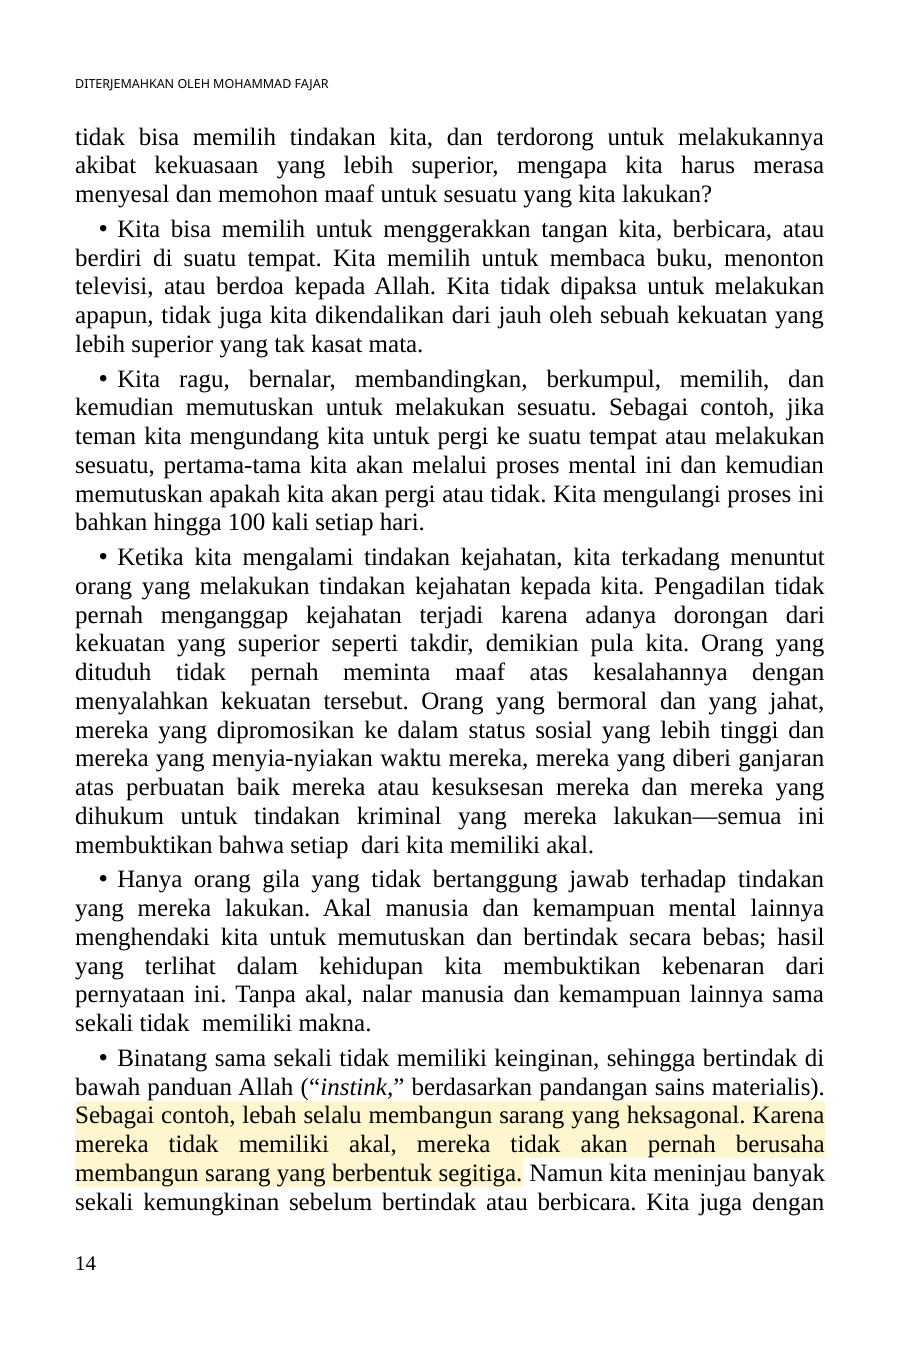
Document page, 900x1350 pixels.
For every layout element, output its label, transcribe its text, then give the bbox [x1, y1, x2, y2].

list tidak bisa memilih tindakan kita, dan terdorong untuk melakukannya akibat kekuasaan yang lebih superior, mengapa kita harus merasa menyesal dan memohon maaf untuk sesuatu yang kita lakukan? [75, 122, 825, 208]
list Ketika kita mengalami tindakan kejahatan, kita terkadang menuntut orang yang melakukan tindakan kejahatan kepada kita. Pengadilan tidak pernah menganggap kejahatan terjadi karena adanya dorongan dari kekuatan yang superior seperti takdir, demikian pula kita. Orang yang dituduh tidak pernah meminta maaf atas kesalahannya dengan menyalahkan kekuatan tersebut. Orang yang bermoral dan yang jahat, mereka yang dipromosikan ke dalam status sosial yang lebih tinggi dan mereka yang menyia-nyiakan waktu mereka, mereka yang diberi ganjaran atas perbuatan baik mereka atau kesuksesan mereka dan mereka yang dihukum untuk tindakan kriminal yang mereka lakukan—semua ini membuktikan bahwa setiap dari kita memiliki akal. [75, 542, 825, 858]
list Kita bisa memilih untuk menggerakkan tangan kita, berbicara, atau berdiri di suatu tempat. Kita memilih untuk membaca buku, menonton televisi, atau berdoa kepada Allah. Kita tidak dipaksa untuk melakukan apapun, tidak juga kita dikendalikan dari jauh oleh sebuah kekuatan yang lebih superior yang tak kasat mata. [75, 214, 825, 358]
list Hanya orang gila yang tidak bertanggung jawab terhadap tindakan yang mereka lakukan. Akal manusia dan kemampuan mental lainnya menghendaki kita untuk memutuskan dan bertindak secara bebas; hasil yang terlihat dalam kehidupan kita membuktikan kebenaran dari pernyataan ini. Tanpa akal, nalar manusia dan kemampuan lainnya sama sekali tidak memiliki makna. [75, 864, 825, 1037]
list Binatang sama sekali tidak memiliki keinginan, sehingga bertindak di bawah panduan Allah (“instink,” berdasarkan pandangan sains materialis). Sebagai contoh, lebah selalu membangun sarang yang heksagonal. Karena mereka tidak memiliki akal, mereka tidak akan pernah berusaha membangun sarang yang berbentuk segitiga. Namun kita meninjau banyak sekali kemungkinan sebelum bertindak atau berbicara. Kita juga dengan [75, 1043, 825, 1216]
list Kita ragu, bernalar, membandingkan, berkumpul, memilih, dan kemudian memutuskan untuk melakukan sesuatu. Sebagai contoh, jika teman kita mengundang kita untuk pergi ke suatu tempat atau melakukan sesuatu, pertama-tama kita akan melalui proses mental ini dan kemudian memutuskan apakah kita akan pergi atau tidak. Kita mengulangi proses ini bahkan hingga 100 kali setiap hari. [75, 364, 825, 536]
